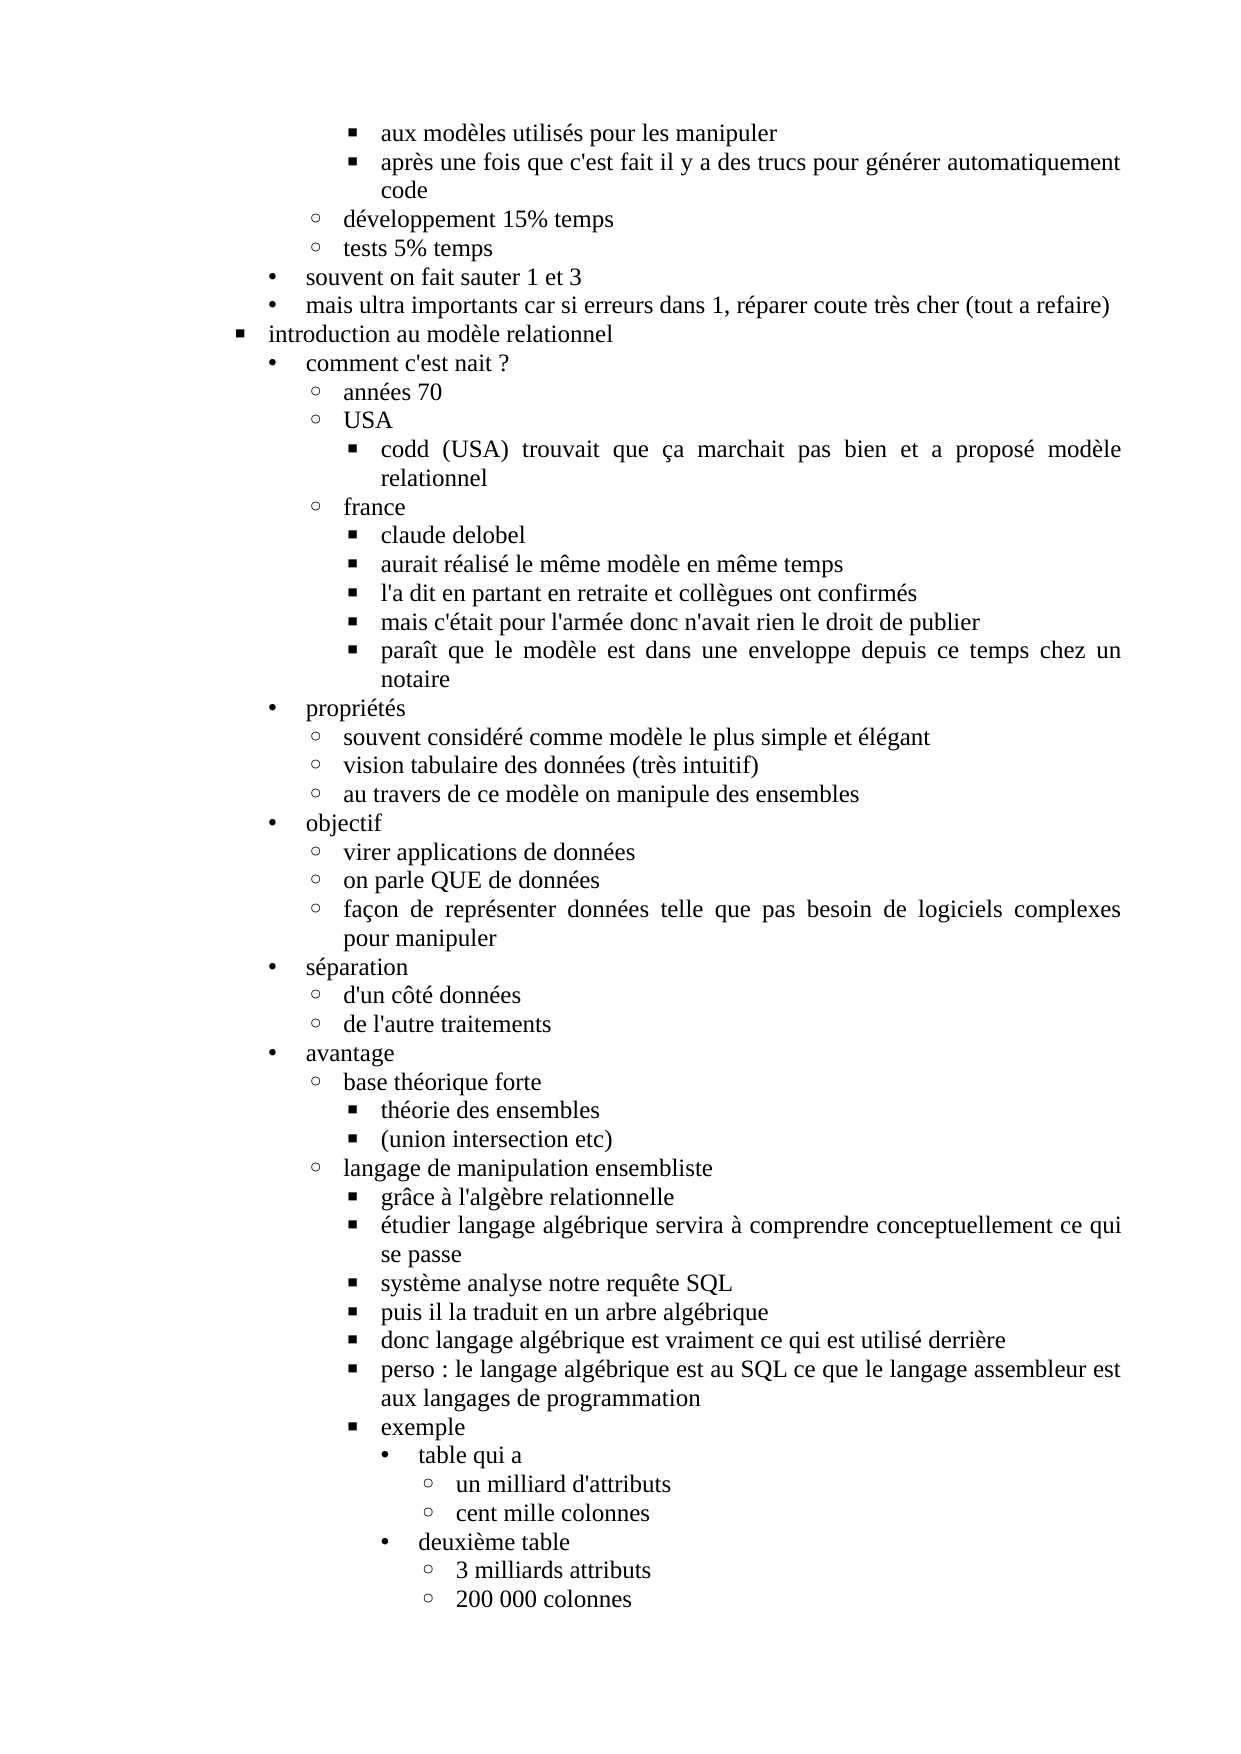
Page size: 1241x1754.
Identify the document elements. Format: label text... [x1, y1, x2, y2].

list exemple [343, 1412, 1122, 1441]
list théorie des ensembles [343, 1096, 1122, 1124]
list aurait réalisé le même modèle en même temps [343, 549, 1122, 578]
list années 70 [306, 377, 1122, 406]
list façon de représenter données telle que pas besoin de logiciels complexes pour manipuler [306, 894, 1122, 952]
list mais ultra importants car si erreurs dans 1, réparer coute très cher (tout a refaire) [268, 291, 1122, 319]
list mais c'était pour l'armée donc n'avait rien le droit de publier [343, 607, 1122, 636]
list puis il la traduit en un arbre algébrique [343, 1297, 1122, 1326]
list l'a dit en partant en retraite et collègues ont confirmés [343, 578, 1122, 607]
list un milliard d'attributs [418, 1469, 1122, 1498]
list virer applications de données [306, 837, 1122, 866]
list objectif [268, 808, 1122, 837]
list claude delobel [343, 521, 1122, 549]
list donc langage algébrique est vraiment ce qui est utilisé derrière [343, 1326, 1122, 1354]
list perso : le langage algébrique est au SQL ce que le langage assembleur est aux langages de programmation [343, 1354, 1122, 1412]
list on parle QUE de données [306, 866, 1122, 894]
list étudier langage algébrique servira à comprendre conceptuellement ce qui se passe [343, 1211, 1122, 1268]
list 3 milliards attributs [418, 1556, 1122, 1584]
list langage de manipulation ensembliste [306, 1153, 1122, 1182]
list base théorique forte [306, 1067, 1122, 1096]
list au travers de ce modèle on manipule des ensembles [306, 779, 1122, 808]
list d'un côté données [306, 981, 1122, 1009]
list codd (USA) trouvait que ça marchait pas bien et a proposé modèle relationnel [343, 434, 1122, 492]
list de l'autre traitements [306, 1009, 1122, 1038]
list (union intersection etc) [343, 1124, 1122, 1153]
list USA [306, 406, 1122, 434]
list avantage [268, 1038, 1122, 1067]
list france [306, 492, 1122, 521]
list système analyse notre requête SQL [343, 1268, 1122, 1297]
list introduction au modèle relationnel [231, 319, 1122, 348]
list souvent on fait sauter 1 et 3 [268, 262, 1122, 291]
list deuxième table [381, 1527, 1122, 1556]
list 200 000 colonnes [418, 1584, 1122, 1613]
list paraît que le modèle est dans une enveloppe depuis ce temps chez un notaire [343, 636, 1122, 693]
list comment c'est nait ? [268, 348, 1122, 377]
list développement 15% temps [306, 204, 1122, 233]
list séparation [268, 952, 1122, 981]
list vision tabulaire des données (très intuitif) [306, 751, 1122, 779]
list après une fois que c'est fait il y a des trucs pour générer automatiquement code [343, 147, 1122, 204]
list grâce à l'algèbre relationnelle [343, 1182, 1122, 1211]
list souvent considéré comme modèle le plus simple et élégant [306, 722, 1122, 751]
list aux modèles utilisés pour les manipuler [343, 118, 1122, 147]
list propriétés [268, 693, 1122, 722]
list table qui a [381, 1441, 1122, 1469]
list tests 5% temps [306, 233, 1122, 262]
list cent mille colonnes [418, 1498, 1122, 1527]
